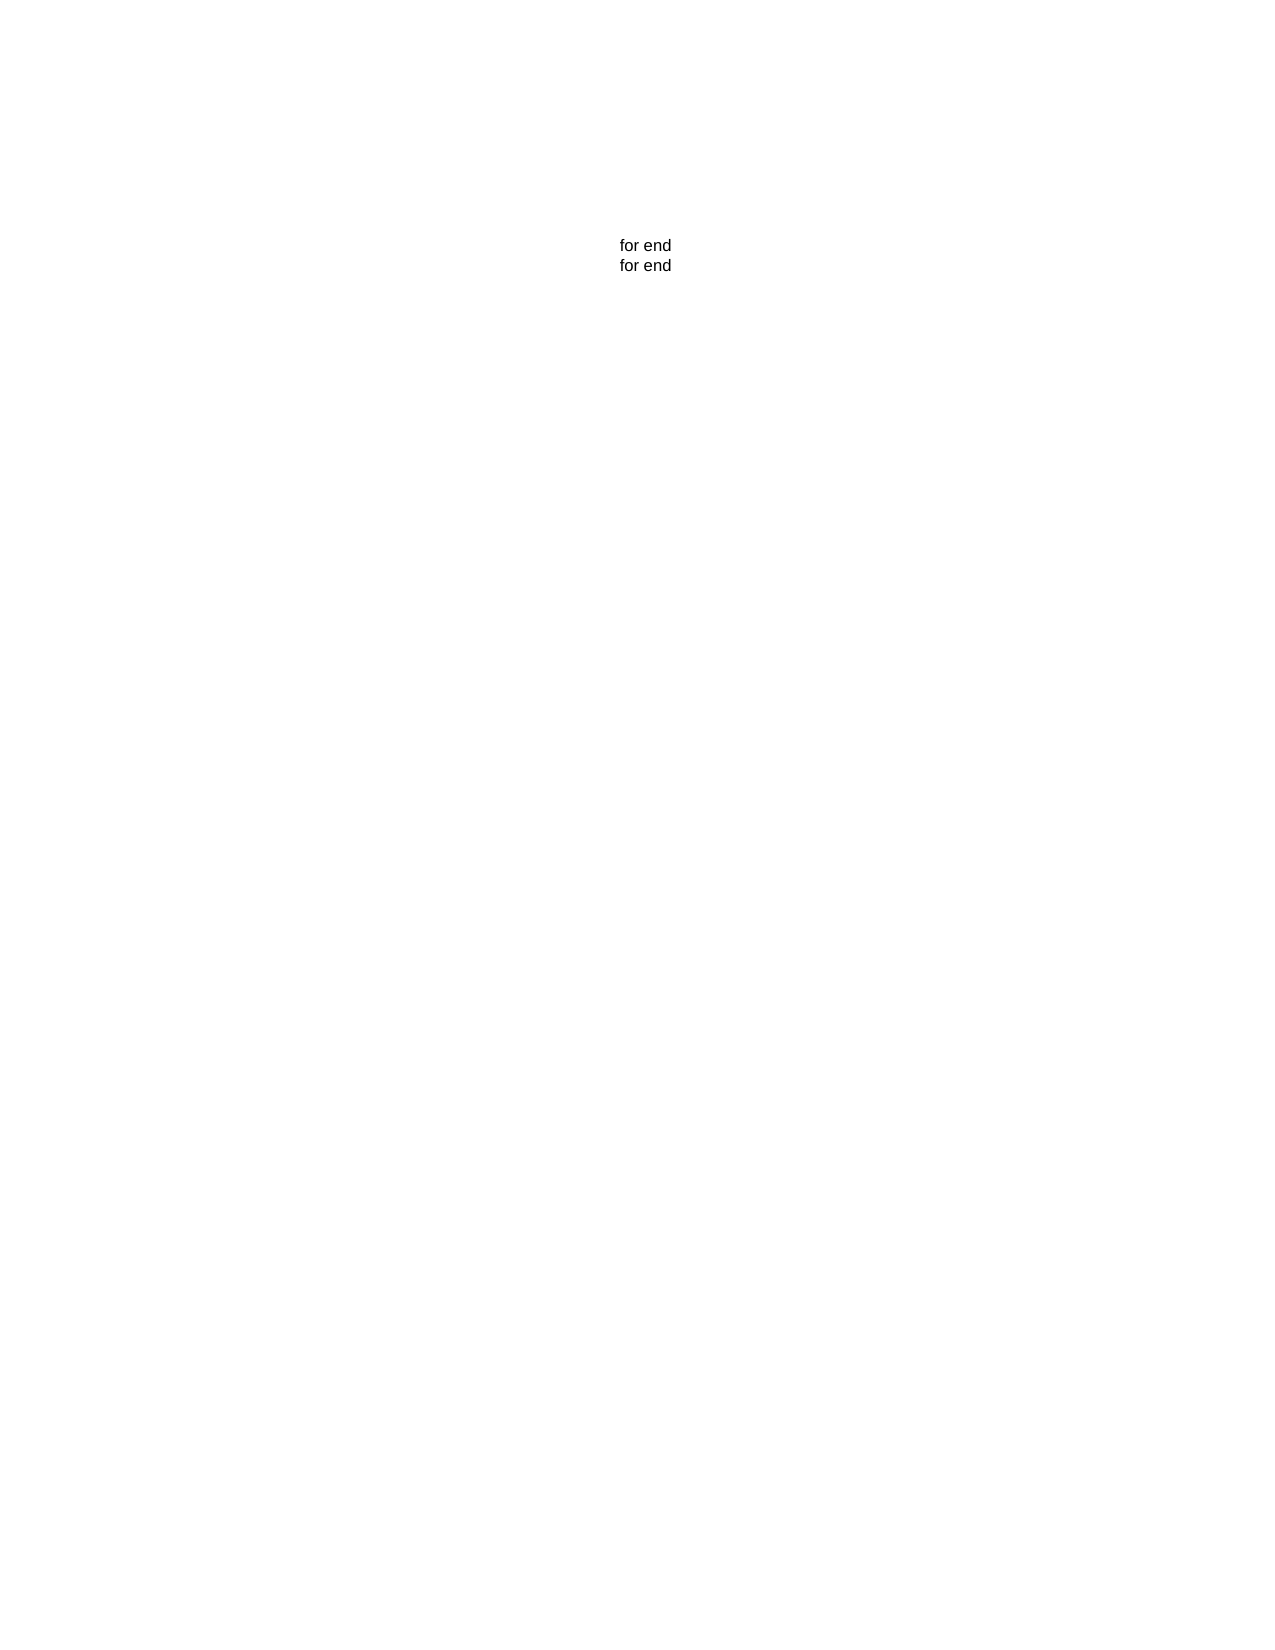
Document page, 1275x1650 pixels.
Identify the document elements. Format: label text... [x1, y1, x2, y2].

text for end [136, 255, 1155, 274]
text for end [136, 236, 1155, 255]
